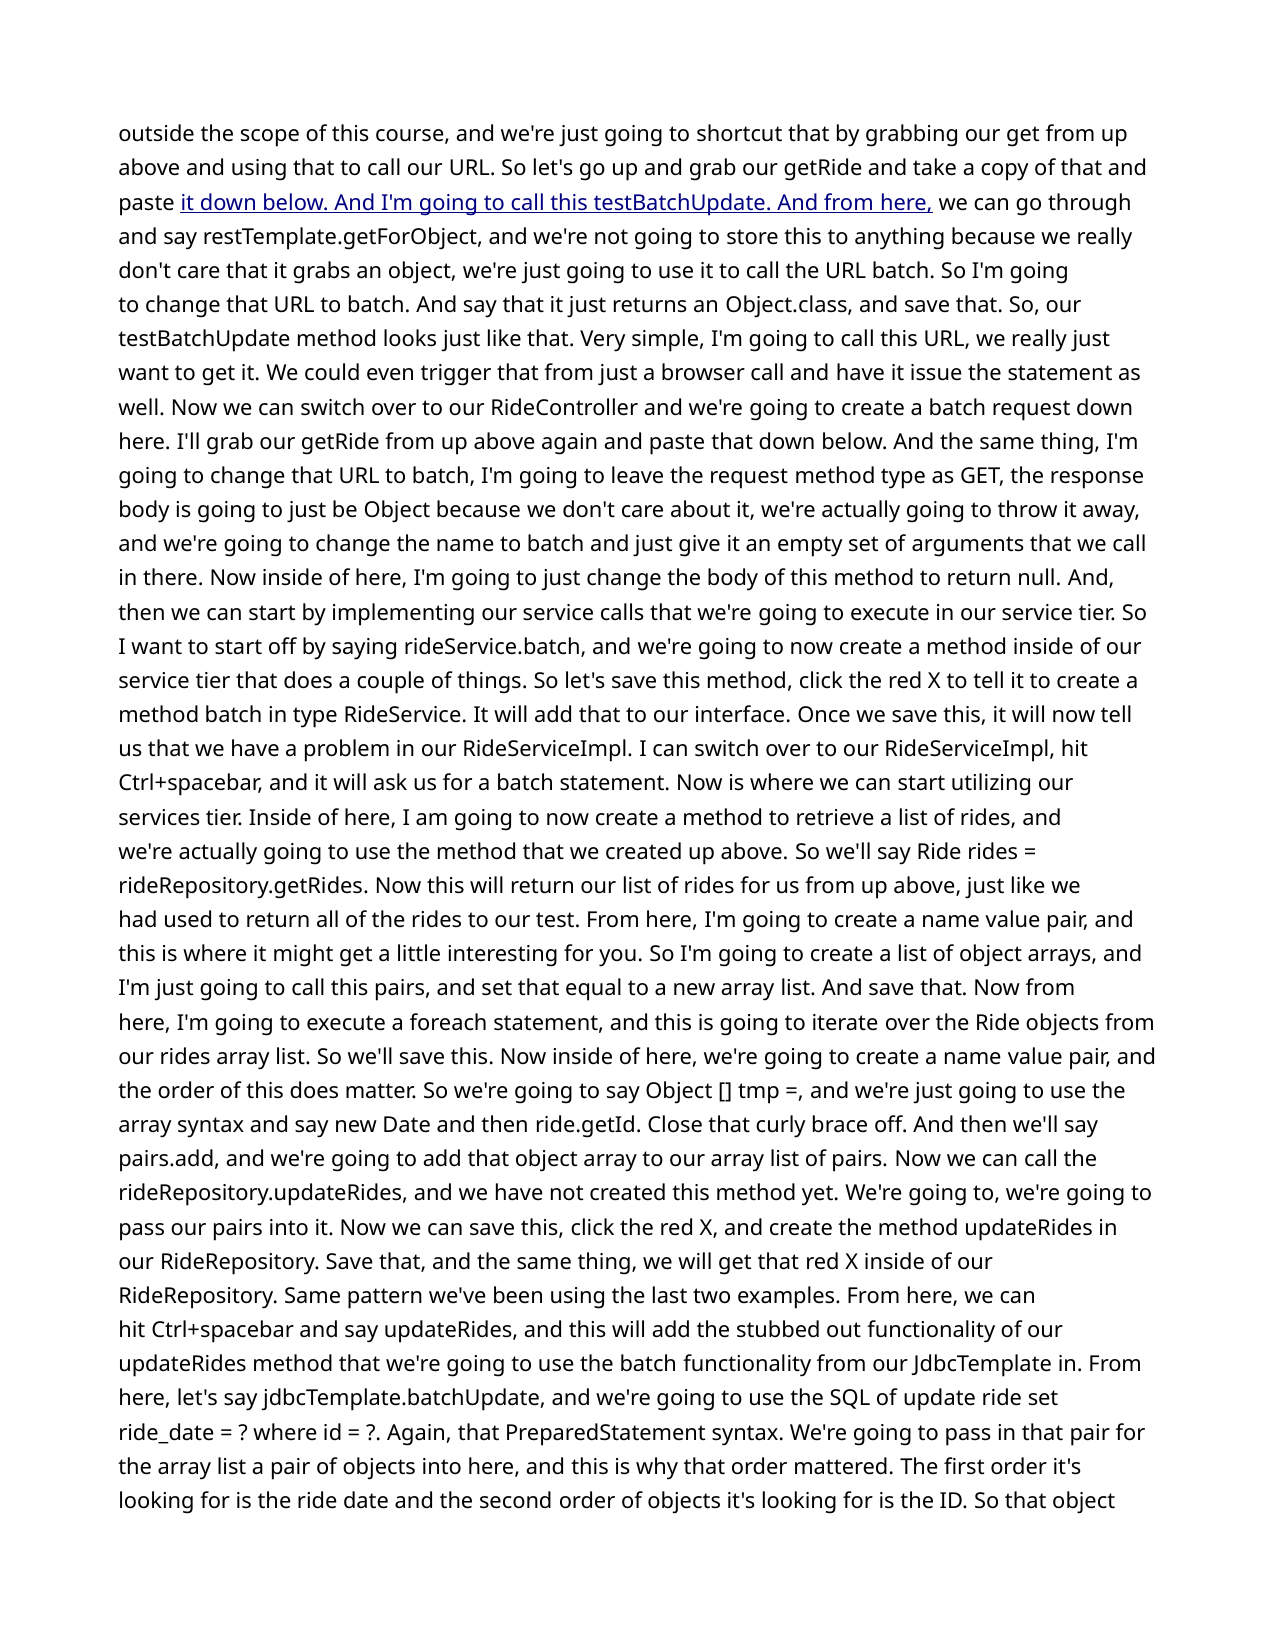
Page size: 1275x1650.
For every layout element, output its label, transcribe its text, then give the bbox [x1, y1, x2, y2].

text outside the scope of this course, and we're just going to shortcut that by grabbing our get from up above and using that to call our URL. So let's go up and grab our getRide and take a copy of that and paste it down below. And I'm going to call this testBatchUpdate. And from here, we can go through and say restTemplate.getForObject, and we're not going to store this to anything because we really don't care that it grabs an object, we're just going to use it to call the URL batch. So I'm going to change that URL to batch. And say that it just returns an Object.class, and save that. So, our testBatchUpdate method looks just like that. Very simple, I'm going to call this URL, we really just want to get it. We could even trigger that from just a browser call and have it issue the statement as well. Now we can switch over to our RideController and we're going to create a batch request down here. I'll grab our getRide from up above again and paste that down below. And the same thing, I'm going to change that URL to batch, I'm going to leave the request method type as GET, the response body is going to just be Object because we don't care about it, we're actually going to throw it away, and we're going to change the name to batch and just give it an empty set of arguments that we call in there. Now inside of here, I'm going to just change the body of this method to return null. And, then we can start by implementing our service calls that we're going to execute in our service tier. So I want to start off by saying rideService.batch, and we're going to now create a method inside of our service tier that does a couple of things. So let's save this method, click the red X to tell it to create a method batch in type RideService. It will add that to our interface. Once we save this, it will now tell us that we have a problem in our RideServiceImpl. I can switch over to our RideServiceImpl, hit Ctrl+spacebar, and it will ask us for a batch statement. Now is where we can start utilizing our services tier. Inside of here, I am going to now create a method to retrieve a list of rides, and we're actually going to use the method that we created up above. So we'll say Ride rides = rideRepository.getRides. Now this will return our list of rides for us from up above, just like we had used to return all of the rides to our test. From here, I'm going to create a name value pair, and this is where it might get a little interesting for you. So I'm going to create a list of object arrays, and I'm just going to call this pairs, and set that equal to a new array list. And save that. Now from here, I'm going to execute a foreach statement, and this is going to iterate over the Ride objects from our rides array list. So we'll save this. Now inside of here, we're going to create a name value pair, and the order of this does matter. So we're going to say Object [] tmp =, and we're just going to use the array syntax and say new Date and then ride.getId. Close that curly brace off. And then we'll say pairs.add, and we're going to add that object array to our array list of pairs. Now we can call the rideRepository.updateRides, and we have not created this method yet. We're going to, we're going to pass our pairs into it. Now we can save this, click the red X, and create the method updateRides in our RideRepository. Save that, and the same thing, we will get that red X inside of our RideRepository. Same pattern we've been using the last two examples. From here, we can hit Ctrl+spacebar and say updateRides, and this will add the stubbed out functionality of our updateRides method that we're going to use the batch functionality from our JdbcTemplate in. From here, let's say jdbcTemplate.batchUpdate, and we're going to use the SQL of update ride set ride_date = ? where id = ?. Again, that PreparedStatement syntax. We're going to pass in that pair for the array list a pair of objects into here, and this is why that order mattered. The first order it's looking for is the ride date and the second order of objects it's looking for is the ID. So that object [118, 118, 1157, 1514]
